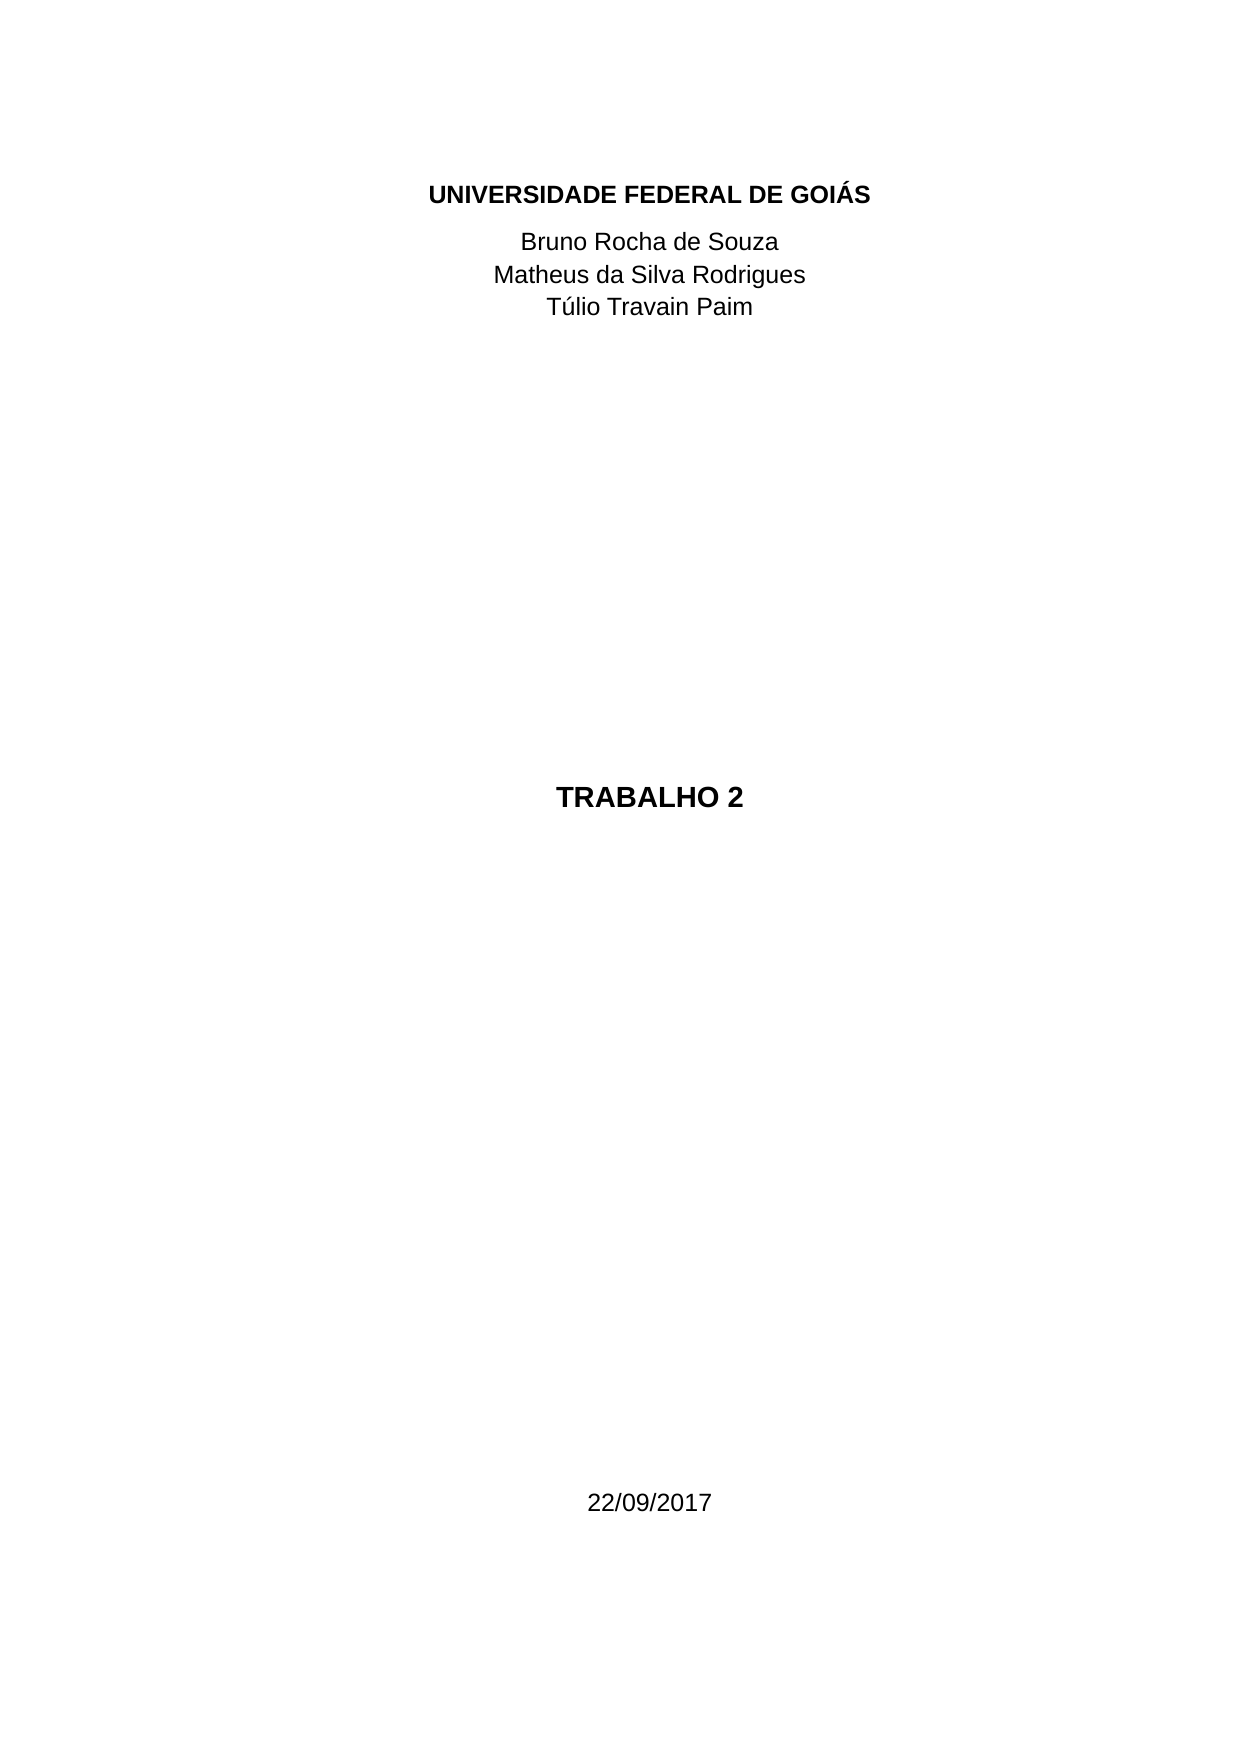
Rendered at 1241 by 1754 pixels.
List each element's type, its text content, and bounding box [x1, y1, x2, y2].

text Matheus da Silva Rodrigues [177, 258, 1122, 290]
text Túlio Travain Paim [177, 290, 1122, 323]
text Bruno Rocha de Souza [177, 225, 1122, 258]
text 22/09/2017 [177, 1486, 1122, 1519]
text UNIVERSIDADE FEDERAL DE GOIÁS [177, 178, 1122, 210]
text TRABALHO 2 [177, 764, 1122, 830]
